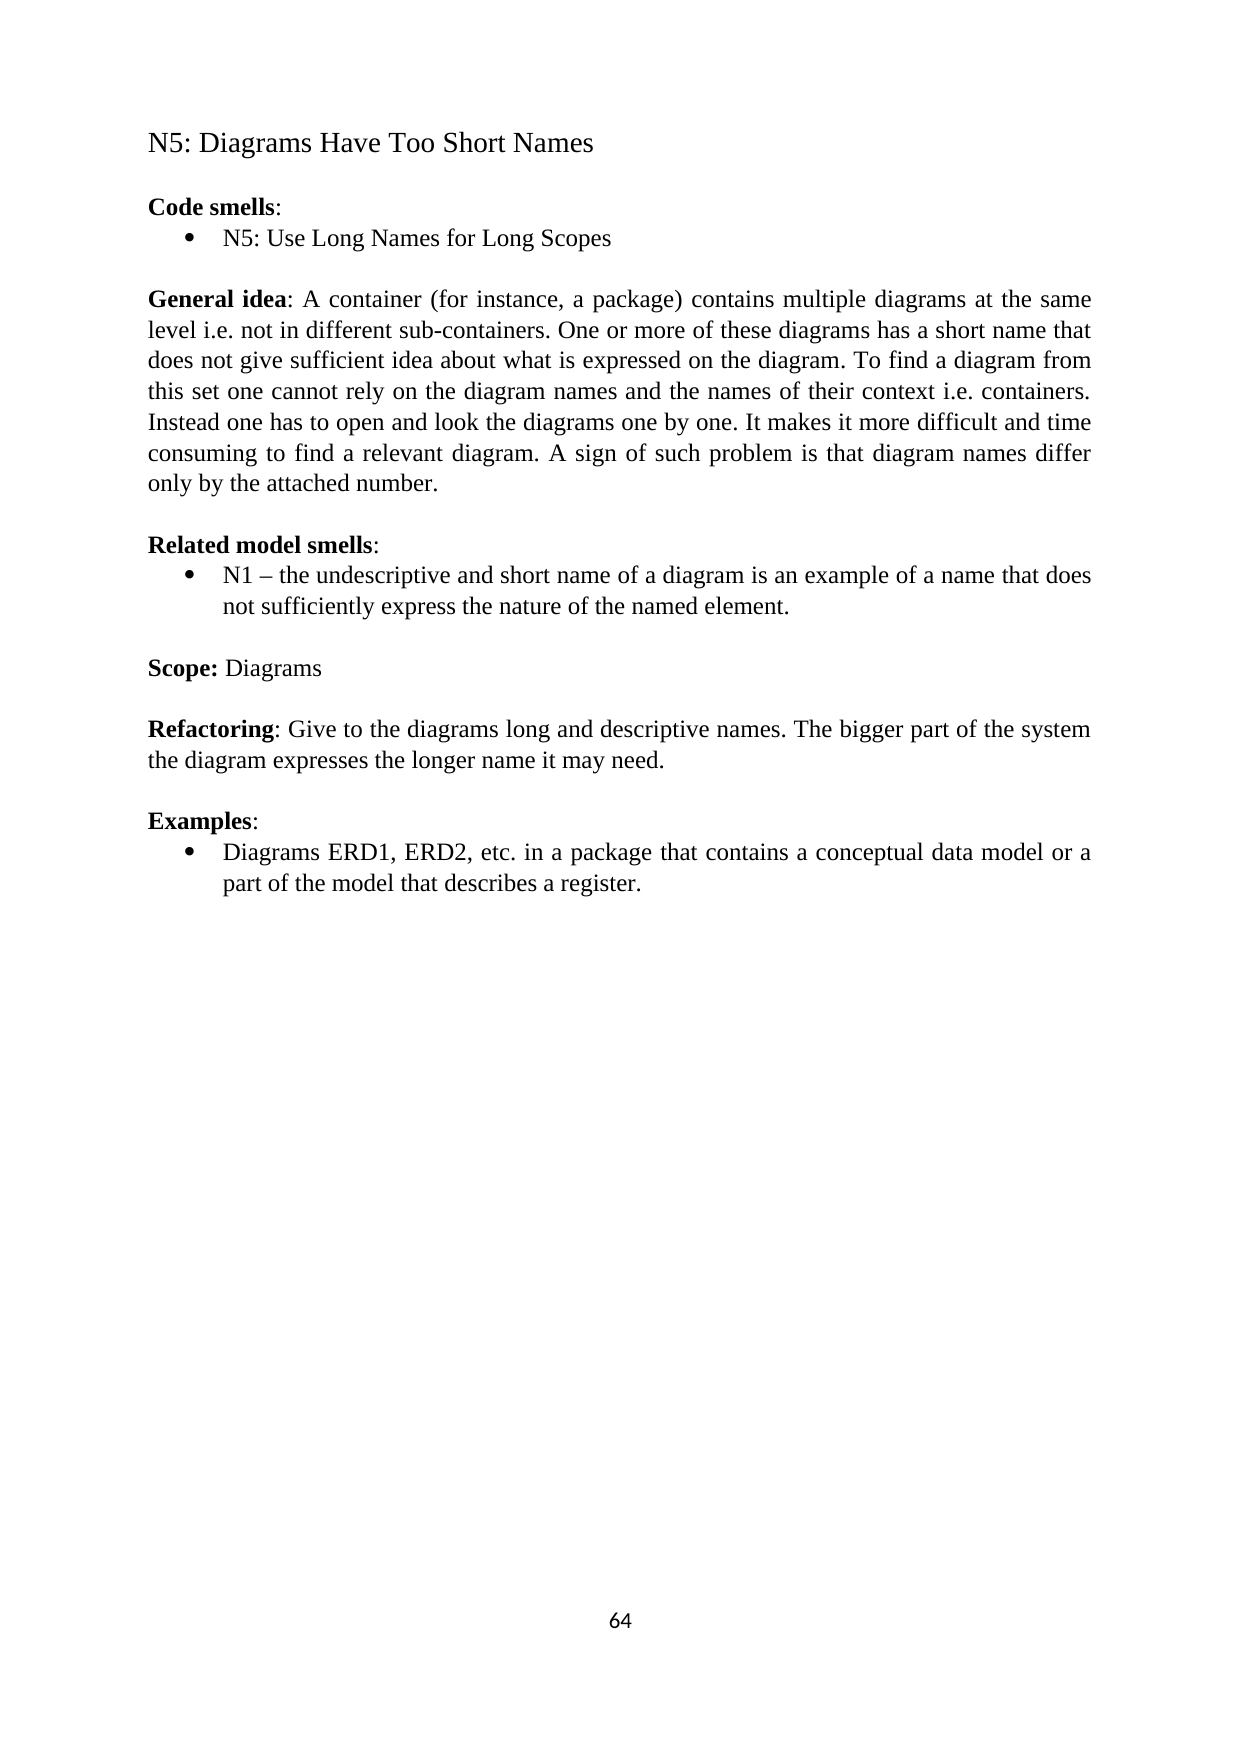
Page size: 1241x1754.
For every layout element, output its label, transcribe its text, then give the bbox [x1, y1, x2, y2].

text Code smells: [148, 192, 1093, 221]
text Refactoring: Give to the diagrams long and descriptive names. The bigger part of the system the diagram expresses the longer name it may need. [148, 714, 1093, 774]
list N5: Use Long Names for Long Scopes [185, 223, 1093, 251]
subtitle N5: Diagrams Have Too Short Names [148, 125, 1093, 159]
text Scope: Diagrams [148, 653, 1093, 682]
text Related model smells: [148, 530, 1093, 559]
list Diagrams ERD1, ERD2, etc. in a package that contains a conceptual data model or a part of the model that describes a register. [185, 837, 1093, 897]
text Examples: [148, 806, 1093, 835]
text General idea: A container (for instance, a package) contains multiple diagrams at the same level i.e. not in different sub-containers. One or more of these diagrams has a short name that does not give sufficient idea about what is expressed on the diagram. To find a diagram from this set one cannot rely on the diagram names and the names of their context i.e. containers. Instead one has to open and look the diagrams one by one. It makes it more difficult and time consuming to find a relevant diagram. A sign of such problem is that diagram names differ only by the attached number. [148, 284, 1093, 497]
list N1 – the undescriptive and short name of a diagram is an example of a name that does not sufficiently express the nature of the named element. [185, 561, 1093, 620]
